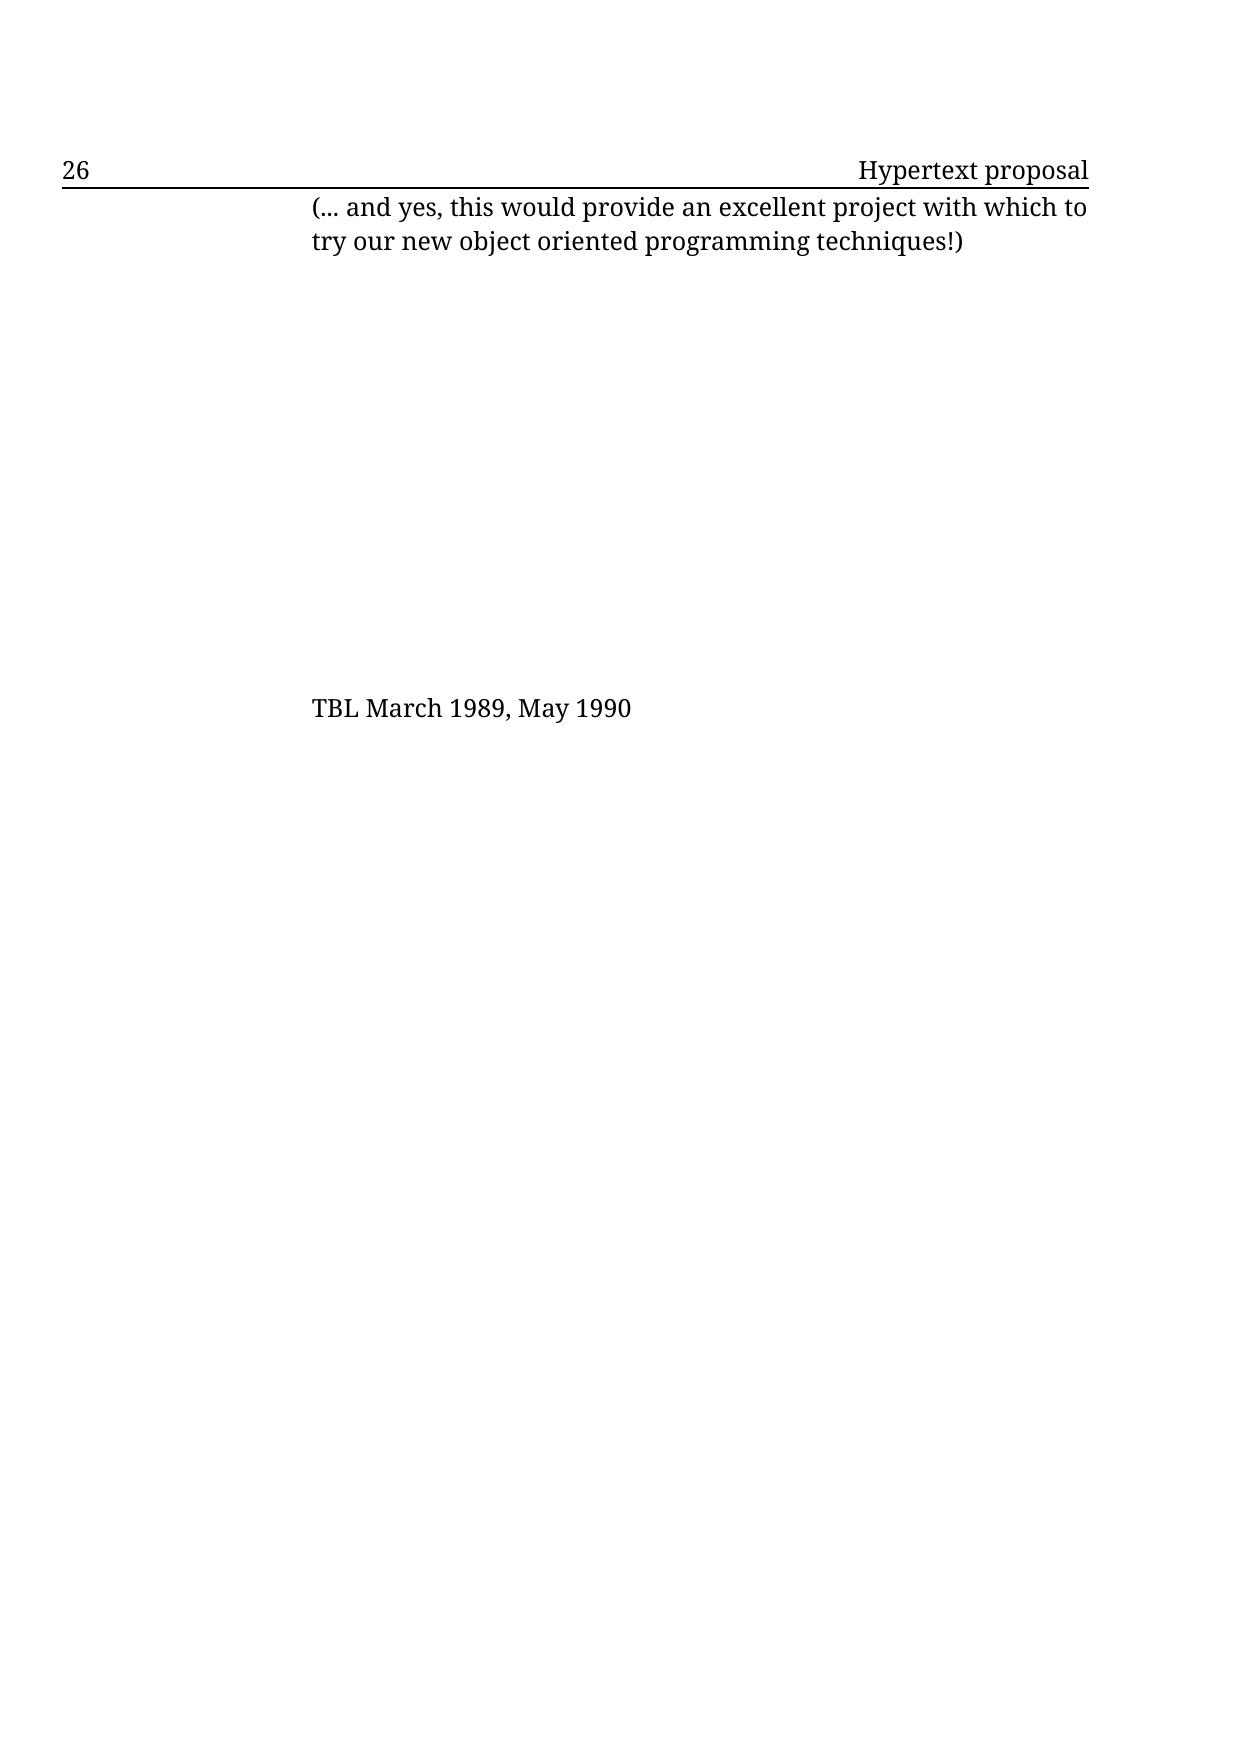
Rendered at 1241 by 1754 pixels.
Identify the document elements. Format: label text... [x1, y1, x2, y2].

text TBL March 1989, May 1990 [312, 690, 1089, 724]
text (... and yes, this would provide an excellent project with which to try our new object oriented programming techniques!) [312, 189, 1089, 257]
